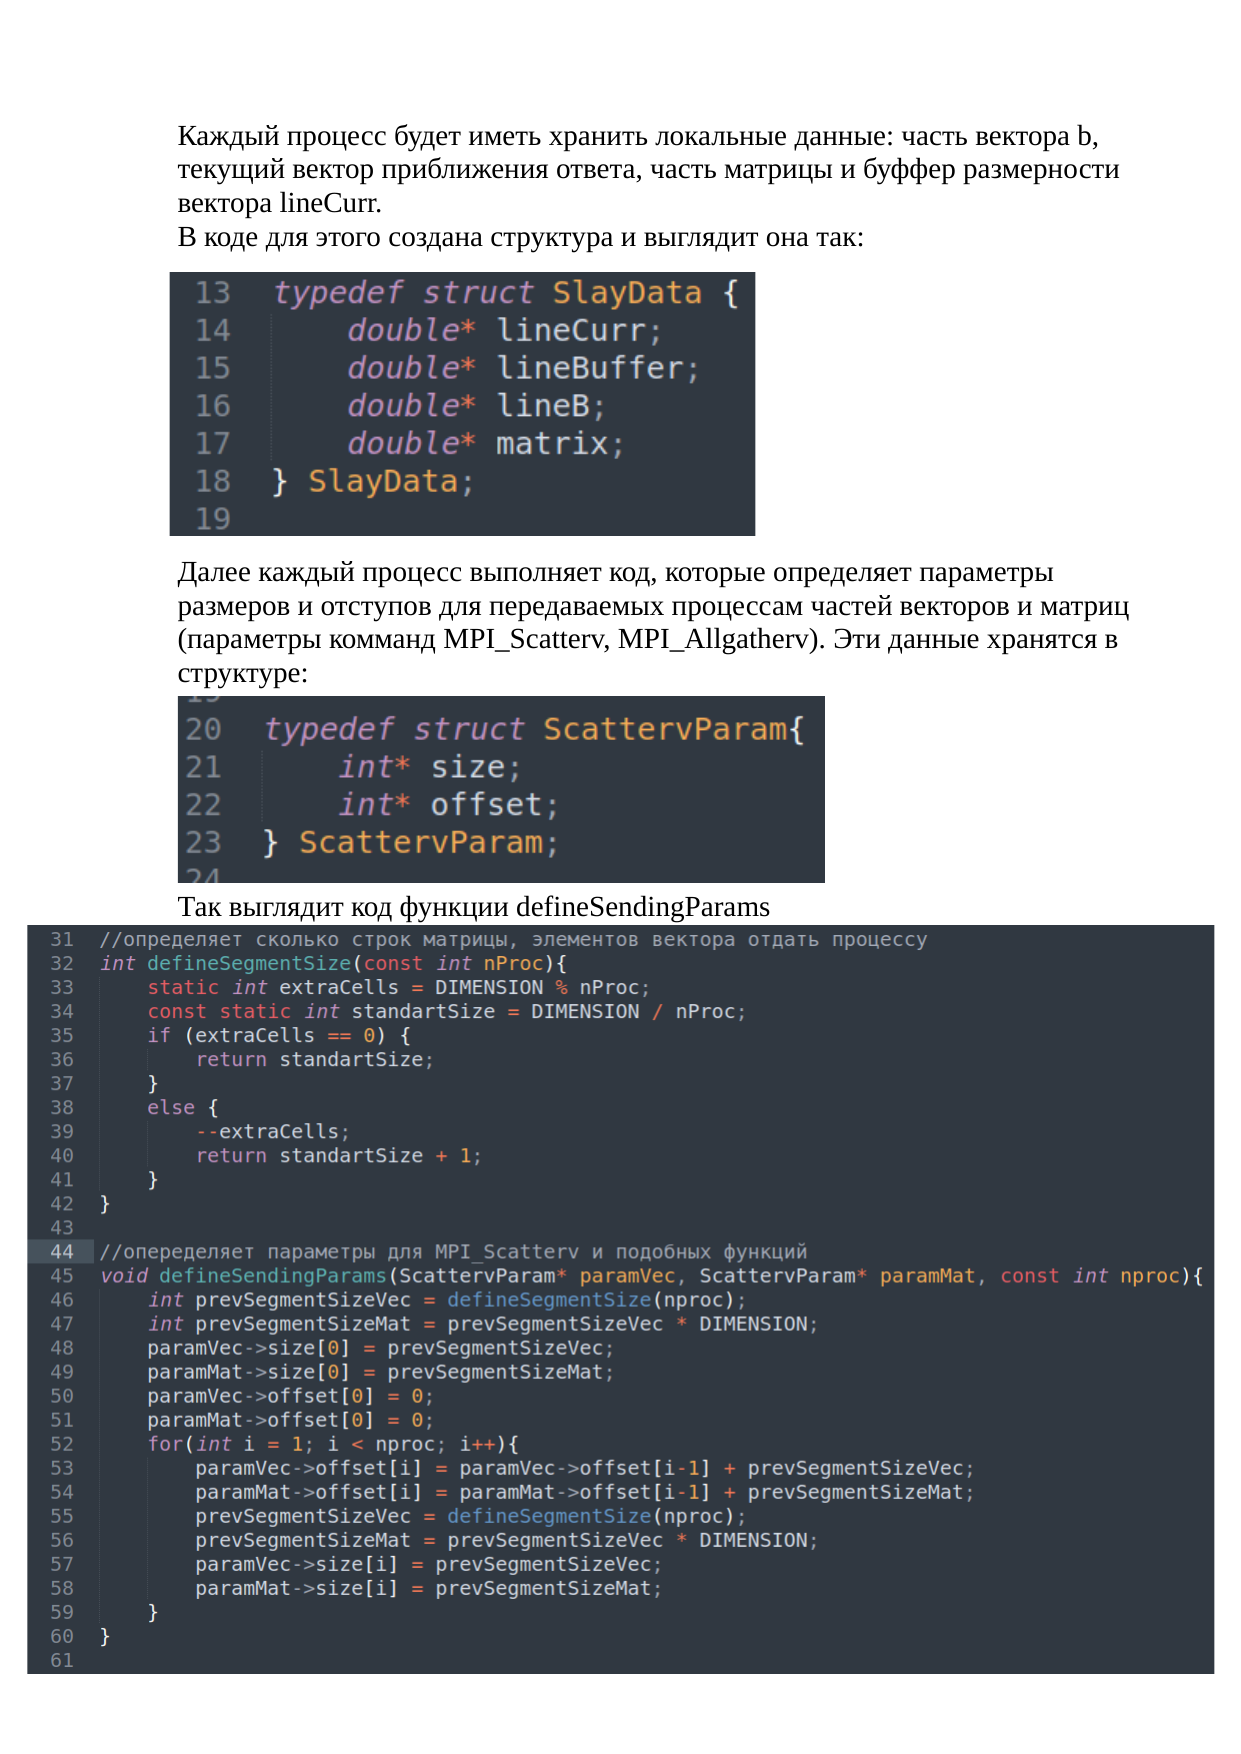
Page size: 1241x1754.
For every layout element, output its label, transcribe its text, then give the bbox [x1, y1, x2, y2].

text Каждый процесс будет иметь хранить локальные данные: часть вектора b, текущий вектор приближения ответа, часть матрицы и буффер размерности вектора lineCurr. [177, 118, 1152, 219]
picture [177, 696, 825, 883]
text Далее каждый процесс выполняет код, которые определяет параметры размеров и отступов для передаваемых процессам частей векторов и матриц (параметры комманд MPI_Scatterv, MPI_Allgatherv). Эти данные хранятся в структуре: [177, 554, 1152, 688]
text В коде для этого создана структура и выглядит она так: [177, 219, 1152, 252]
picture [27, 925, 1215, 1674]
text Так выглядит код функции defineSendingParams [177, 889, 1152, 923]
picture [169, 272, 756, 536]
